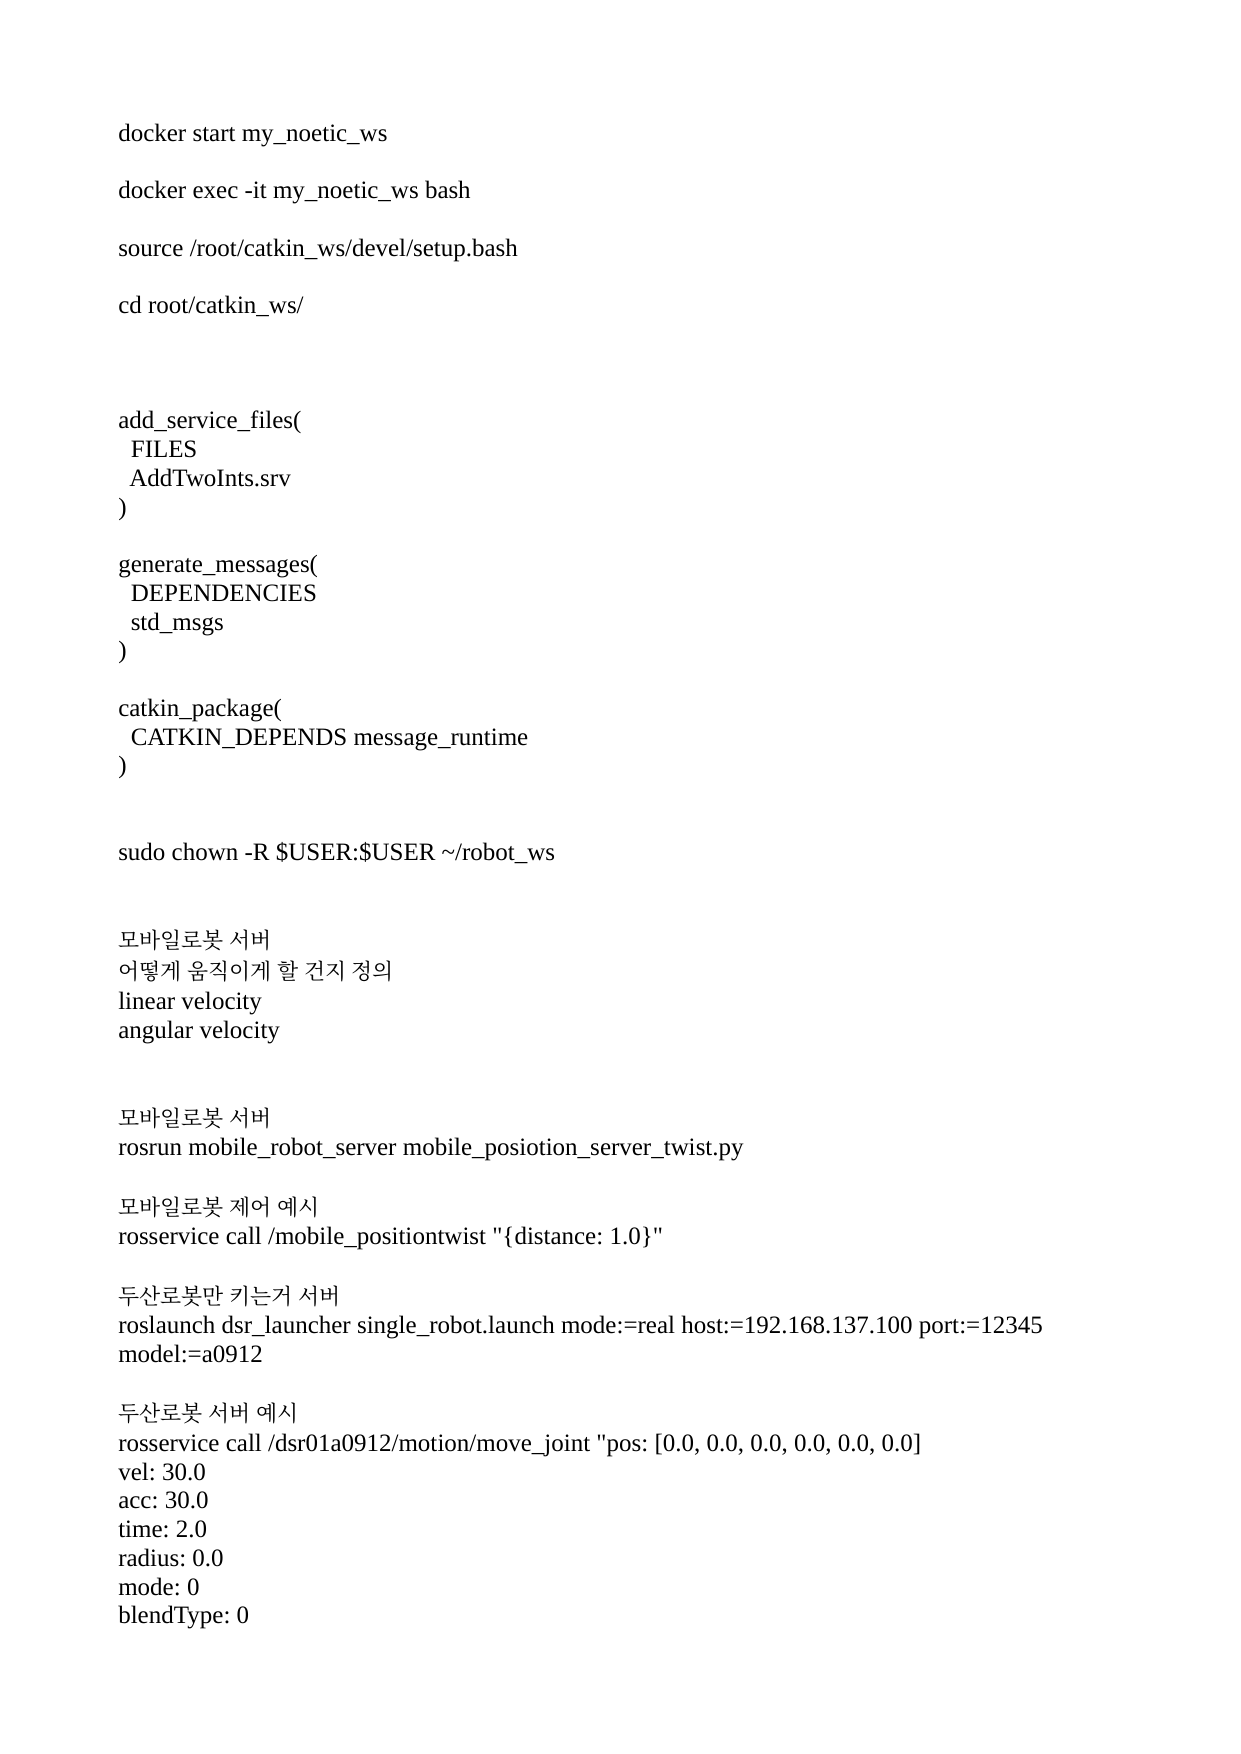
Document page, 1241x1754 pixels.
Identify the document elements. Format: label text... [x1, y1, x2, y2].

text linear velocity [118, 986, 1122, 1015]
text ) [118, 636, 1122, 664]
text add_service_files( [118, 406, 1122, 434]
text 모바일로봇 서버 [118, 1101, 1122, 1132]
text 두산로봇 서버 예시 [118, 1397, 1122, 1428]
text rosrun mobile_robot_server mobile_posiotion_server_twist.py [118, 1132, 1122, 1161]
text cd root/catkin_ws/ [118, 291, 1122, 319]
text source /root/catkin_ws/devel/setup.bash [118, 233, 1122, 262]
text roslaunch dsr_launcher single_robot.launch mode:=real host:=192.168.137.100 port:=12345 model:=a0912 [118, 1310, 1122, 1368]
text ) [118, 751, 1122, 779]
text mode: 0 [118, 1572, 1122, 1601]
text rosservice call /dsr01a0912/motion/move_joint "pos: [0.0, 0.0, 0.0, 0.0, 0.0, 0.0] [118, 1428, 1122, 1457]
text 모바일로봇 제어 예시 [118, 1190, 1122, 1221]
text angular velocity [118, 1015, 1122, 1043]
text 어떻게 움직이게 할 건지 정의 [118, 954, 1122, 986]
text time: 2.0 [118, 1514, 1122, 1543]
text AddTwoInts.srv [118, 463, 1122, 492]
text catkin_package( [118, 693, 1122, 722]
text sudo chown -R $USER:$USER ~/robot_ws [118, 837, 1122, 866]
text rosservice call /mobile_positiontwist "{distance: 1.0}" [118, 1221, 1122, 1250]
text docker start my_noetic_ws [118, 118, 1122, 147]
text FILES [118, 434, 1122, 463]
text CATKIN_DEPENDS message_runtime [118, 722, 1122, 751]
text DEPENDENCIES [118, 578, 1122, 607]
text ) [118, 492, 1122, 521]
text docker exec -it my_noetic_ws bash [118, 176, 1122, 204]
text 모바일로봇 서버 [118, 923, 1122, 954]
text acc: 30.0 [118, 1486, 1122, 1514]
text vel: 30.0 [118, 1457, 1122, 1486]
text radius: 0.0 [118, 1543, 1122, 1572]
text std_msgs [118, 607, 1122, 636]
text blendType: 0 [118, 1601, 1122, 1629]
text generate_messages( [118, 549, 1122, 578]
text 두산로봇만 키는거 서버 [118, 1279, 1122, 1310]
